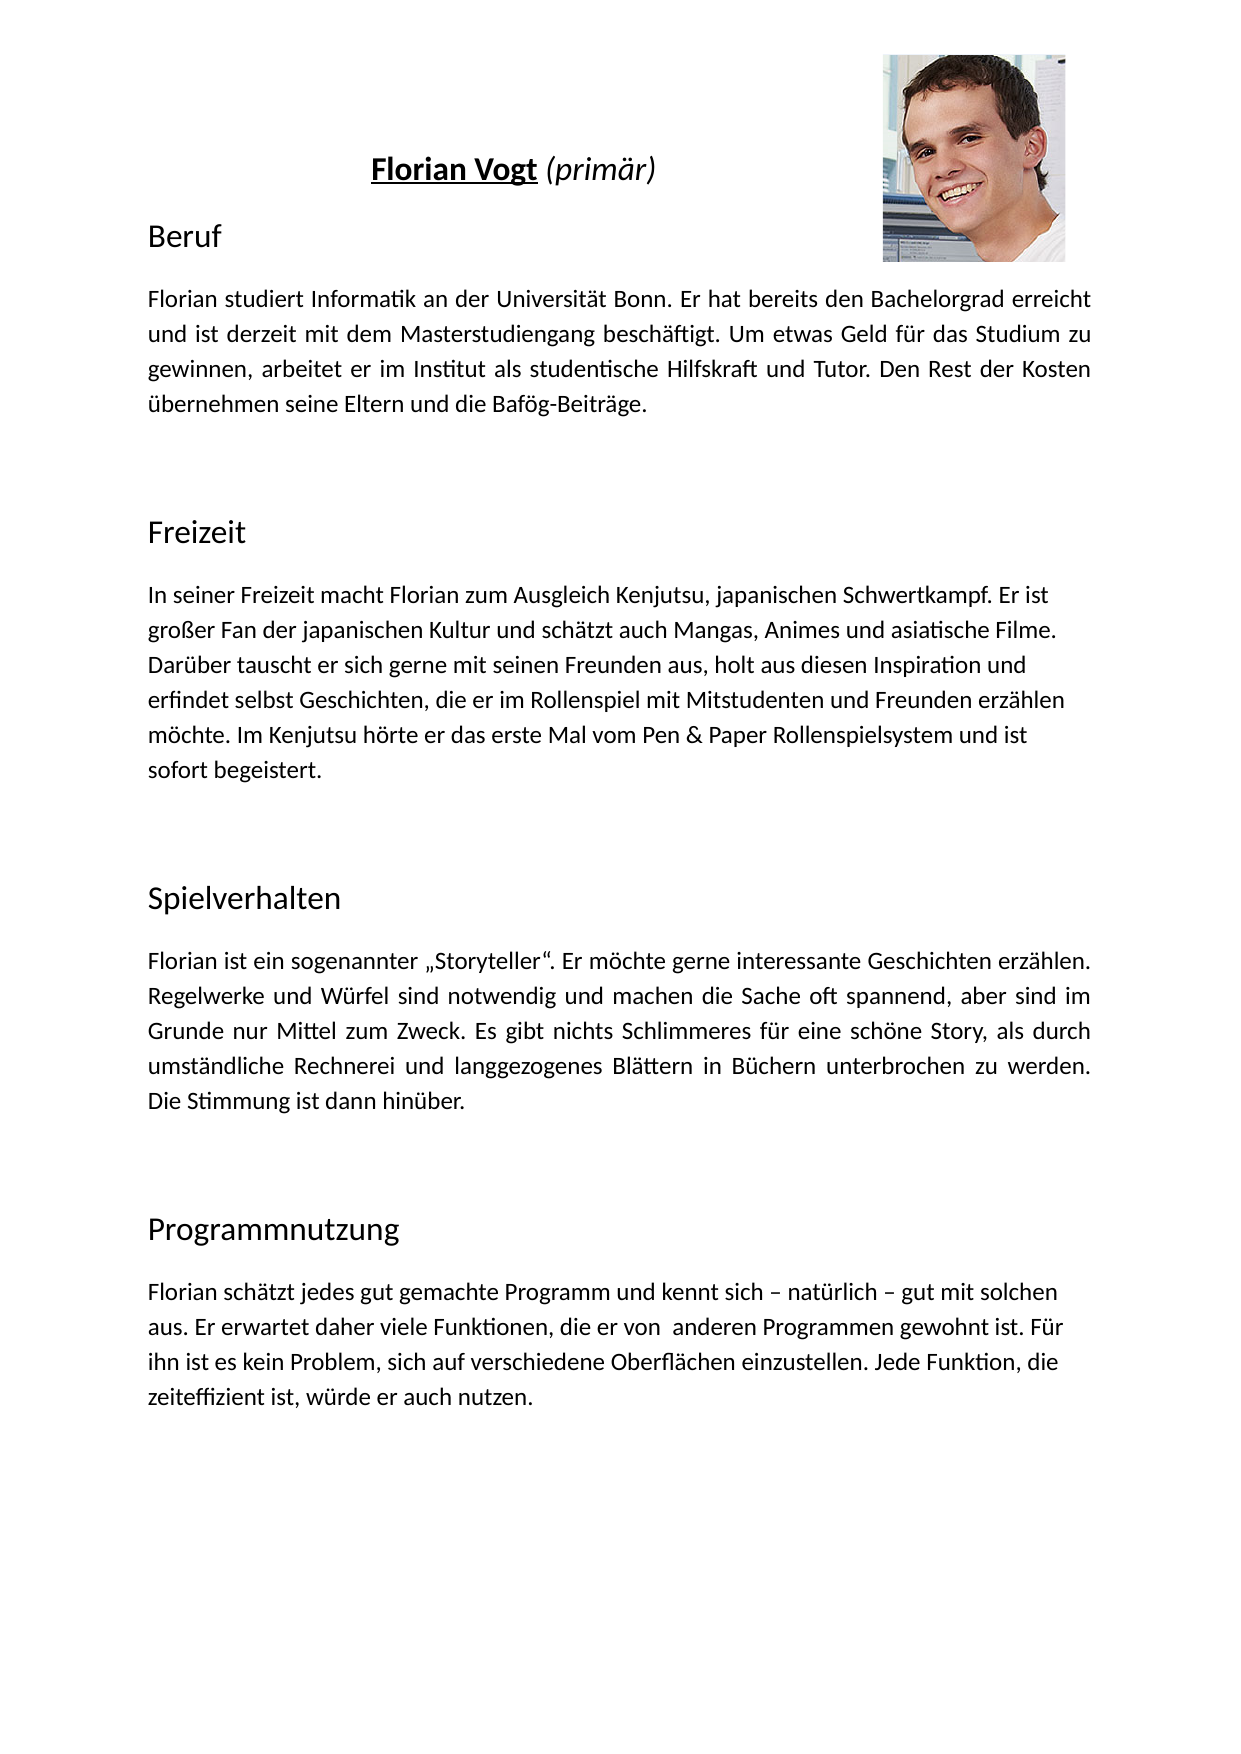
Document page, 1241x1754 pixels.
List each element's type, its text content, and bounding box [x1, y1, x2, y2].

text [1066, 148, 1093, 188]
text Florian schätzt jedes gut gemachte Programm und kennt sich – natürlich – gut mit solchen aus. Er erwartet daher viele Funktionen, die er von anderen Programmen gewohnt ist. Für ihn ist es kein Problem, sich auf verschiedene Oberflächen einzustellen. Jede Funktion, die zeiteffizient ist, würde er auch nutzen. [148, 1276, 1093, 1411]
picture [882, 54, 1066, 262]
text [1066, 215, 1093, 256]
text Florian Vogt (primär) [148, 148, 882, 188]
text Beruf [148, 215, 882, 256]
text Florian ist ein sogenannter „Storyteller“. Er möchte gerne interessante Geschichten erzählen. Regelwerke und Würfel sind notwendig und machen die Sache oft spannend, aber sind im Grunde nur Mittel zum Zweck. Es gibt nichts Schlimmeres für eine schöne Story, als durch umständliche Rechnerei und langgezogenes Blättern in Büchern unterbrochen zu werden. Die Stimmung ist dann hinüber. [148, 945, 1093, 1115]
text Freizeit [148, 511, 1093, 552]
text Spielverhalten [148, 877, 1093, 918]
text In seiner Freizeit macht Florian zum Ausgleich Kenjutsu, japanischen Schwertkampf. Er ist großer Fan der japanischen Kultur und schätzt auch Mangas, Animes und asiatische Filme. Darüber tauscht er sich gerne mit seinen Freunden aus, holt aus diesen Inspiration und erfindet selbst Geschichten, die er im Rollenspiel mit Mitstudenten und Freunden erzählen möchte. Im Kenjutsu hörte er das erste Mal vom Pen & Paper Rollenspielsystem und ist sofort begeistert. [148, 579, 1093, 784]
text Programmnutzung [148, 1208, 1093, 1249]
text Florian studiert Informatik an der Universität Bonn. Er hat bereits den Bachelorgrad erreicht und ist derzeit mit dem Masterstudiengang beschäftigt. Um etwas Geld für das Studium zu gewinnen, arbeitet er im Institut als studentische Hilfskraft und Tutor. Den Rest der Kosten übernehmen seine Eltern und die Bafög-Beiträge. [148, 283, 1093, 418]
